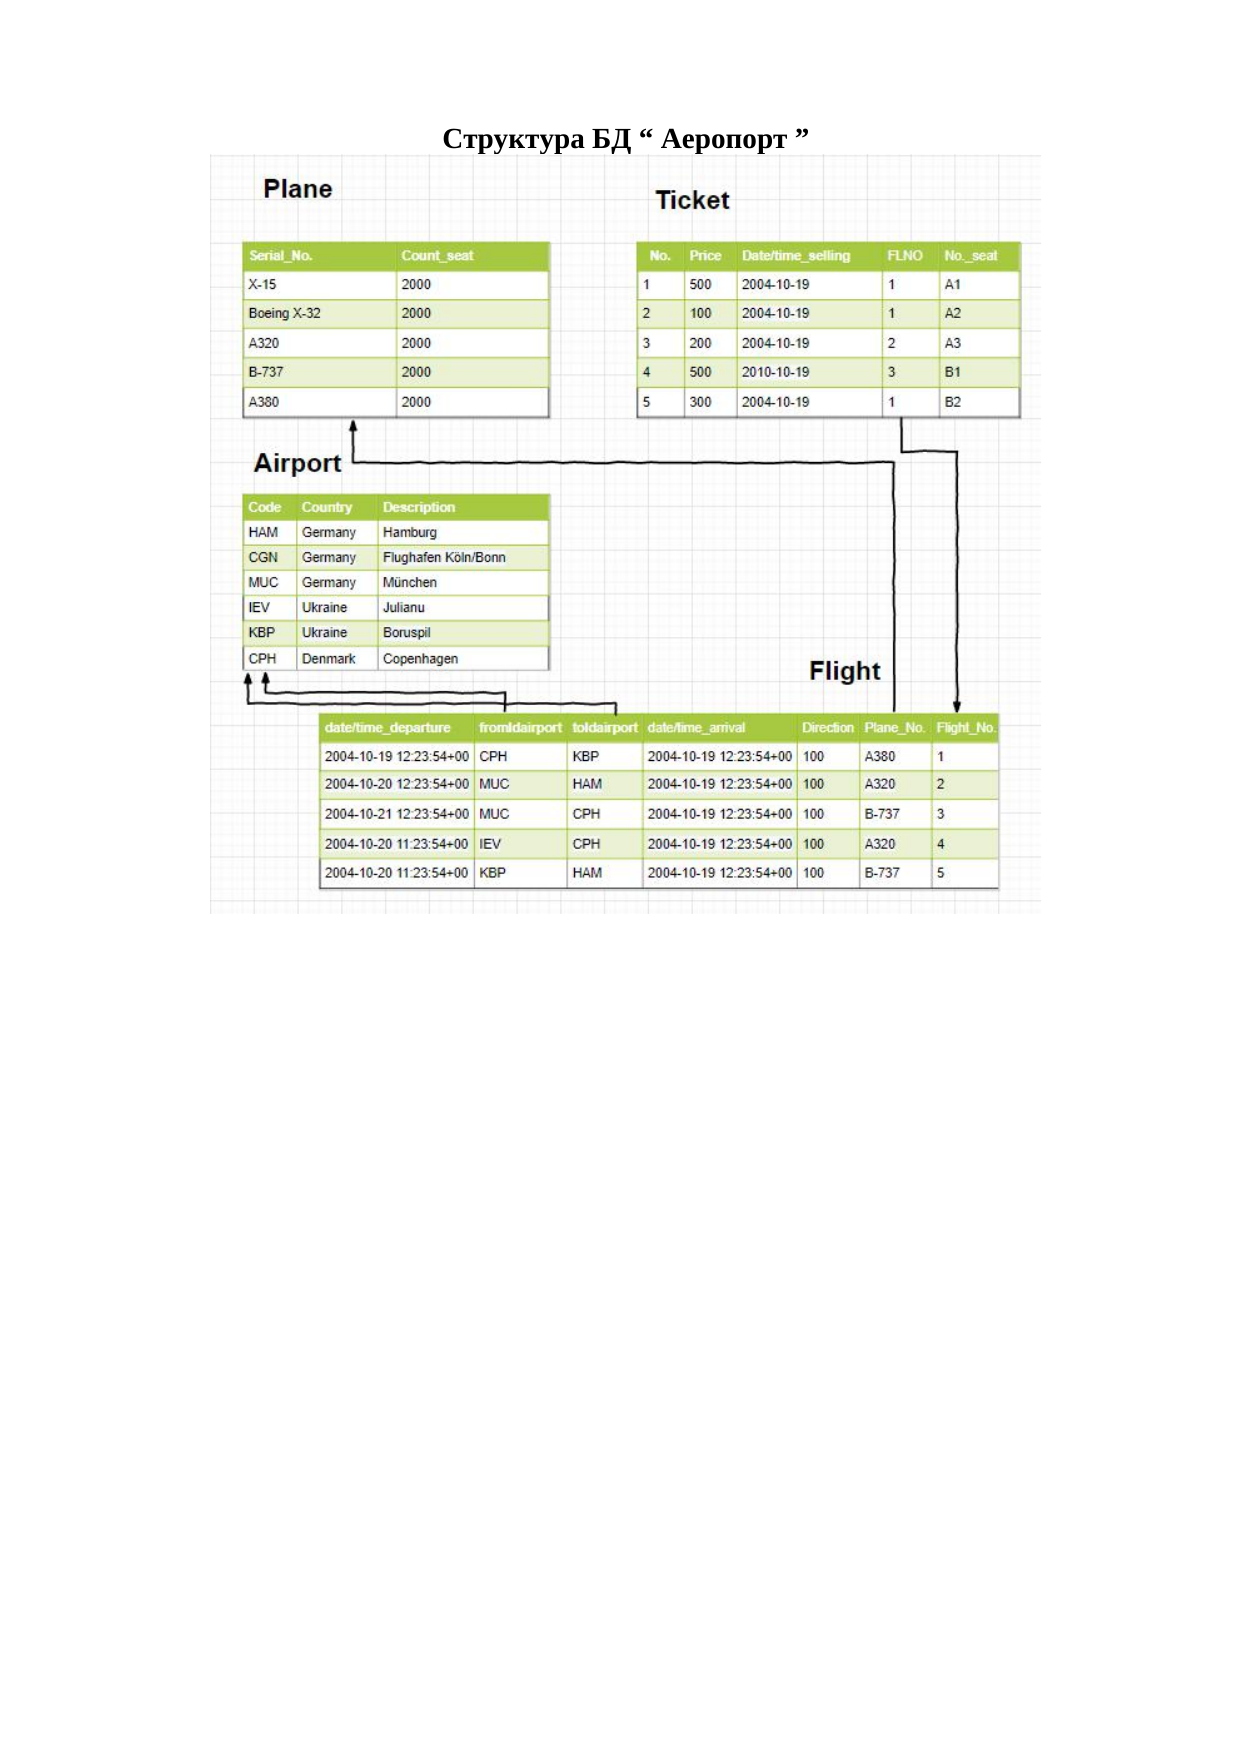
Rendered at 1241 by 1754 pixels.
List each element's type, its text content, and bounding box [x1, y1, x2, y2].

text Структура БД “ Аеропорт ” [130, 121, 1121, 154]
